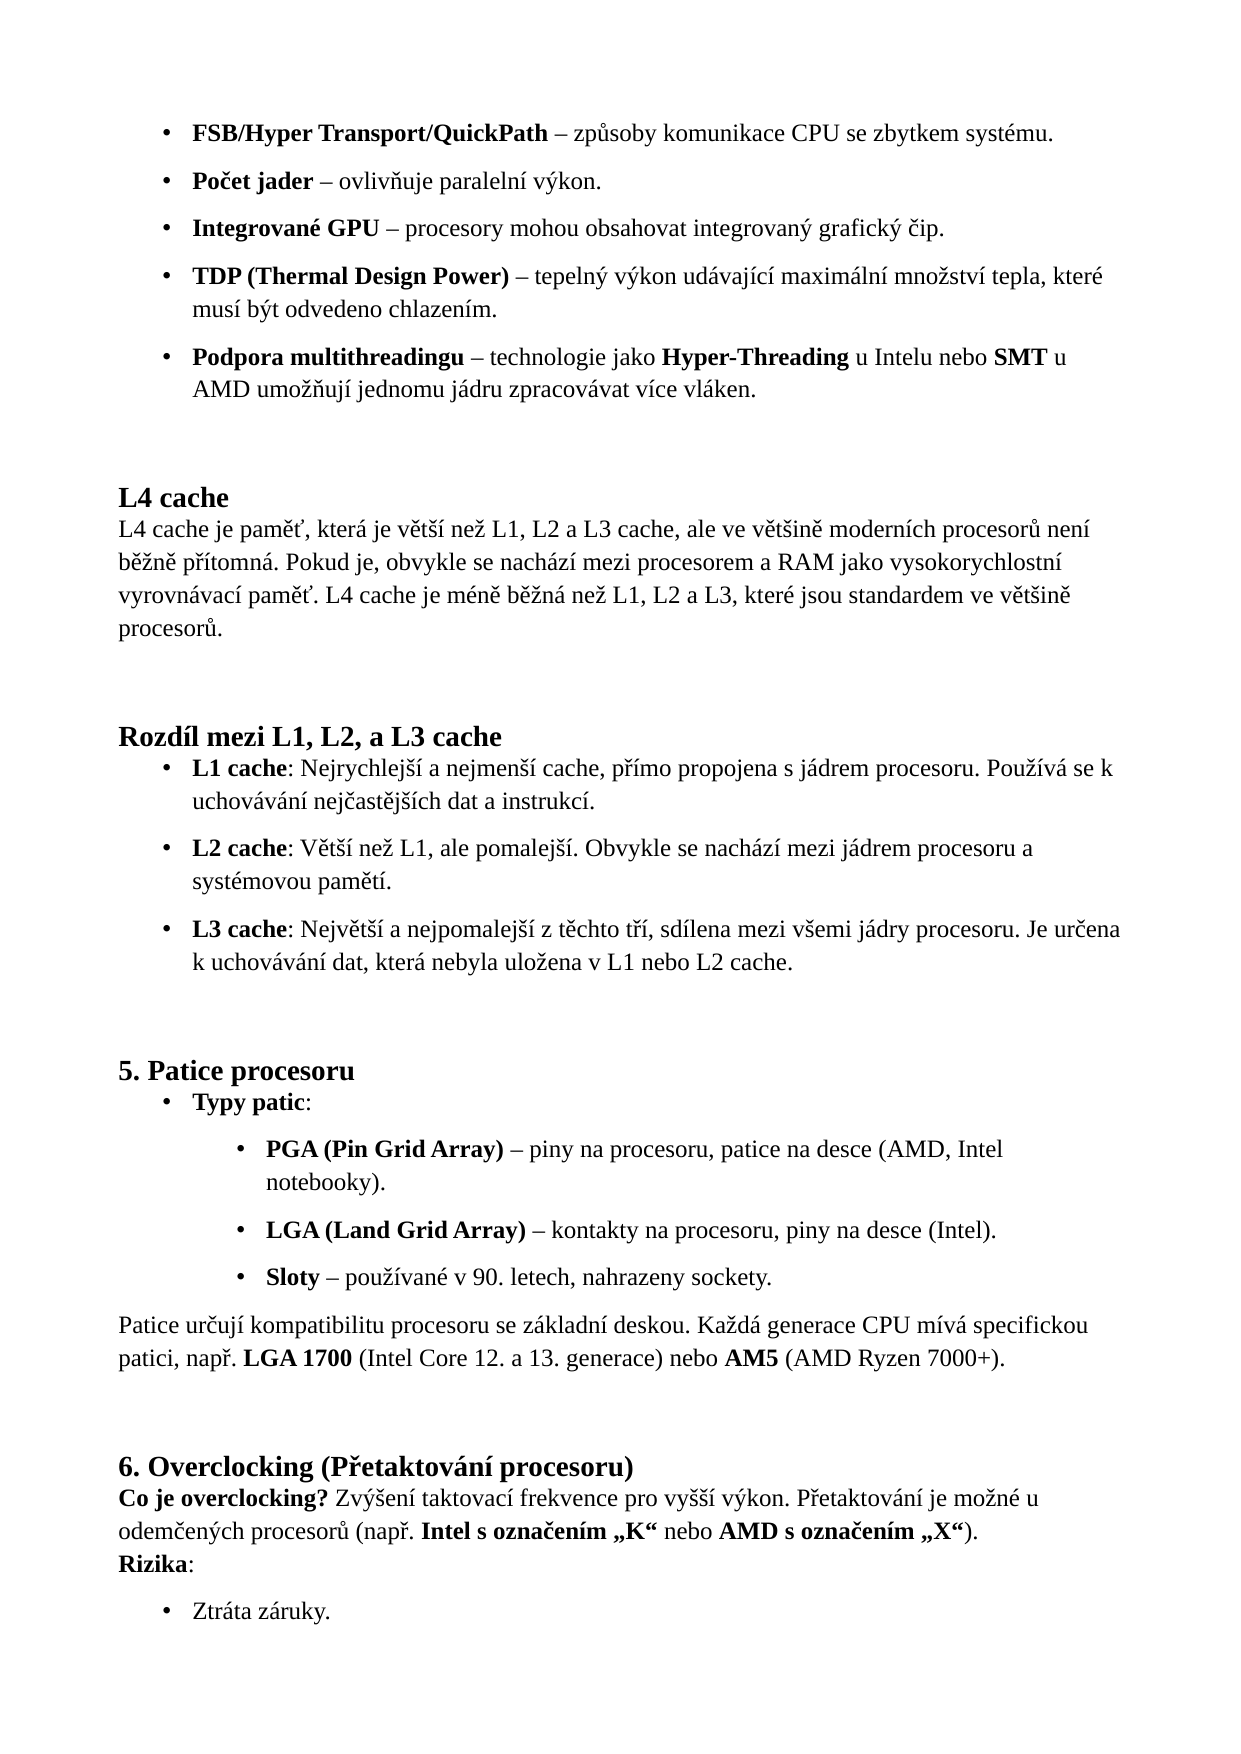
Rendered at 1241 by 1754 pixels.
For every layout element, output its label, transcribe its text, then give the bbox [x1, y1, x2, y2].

list Počet jader – ovlivňuje paralelní výkon. [162, 166, 1122, 194]
list L2 cache: Větší než L1, ale pomalejší. Obvykle se nachází mezi jádrem procesoru a systémovou pamětí. [162, 833, 1122, 895]
subtitle 6. Overclocking (Přetaktování procesoru) [118, 1449, 1122, 1483]
list Ztráta záruky. [162, 1596, 1122, 1625]
text L4 cache je paměť, která je větší než L1, L2 a L3 cache, ale ve většině moderních procesorů není běžně přítomná. Pokud je, obvykle se nachází mezi procesorem a RAM jako vysokorychlostní vyrovnávací paměť. L4 cache je méně běžná než L1, L2 a L3, které jsou standardem ve většině procesorů. [118, 514, 1122, 642]
list PGA (Pin Grid Array) – piny na procesoru, patice na desce (AMD, Intel notebooky). [236, 1134, 1122, 1196]
list Integrované GPU – procesory mohou obsahovat integrovaný grafický čip. [162, 213, 1122, 242]
list Sloty – používané v 90. letech, nahrazeny sockety. [236, 1262, 1122, 1291]
subtitle L4 cache [118, 481, 1122, 514]
subtitle Rozdíl mezi L1, L2, a L3 cache [118, 719, 1122, 753]
list Typy patic: [162, 1087, 1122, 1115]
subtitle 5. Patice procesoru [118, 1053, 1122, 1087]
list L1 cache: Nejrychlejší a nejmenší cache, přímo propojena s jádrem procesoru. Používá se k uchovávání nejčastějších dat a instrukcí. [162, 753, 1122, 814]
text Co je overclocking? Zvýšení taktovací frekvence pro vyšší výkon. Přetaktování je možné u odemčených procesorů (např. Intel s označením „K“ nebo AMD s označením „X“). Rizika: [118, 1483, 1122, 1577]
list TDP (Thermal Design Power) – tepelný výkon udávající maximální množství tepla, které musí být odvedeno chlazením. [162, 261, 1122, 323]
list FSB/Hyper Transport/QuickPath – způsoby komunikace CPU se zbytkem systému. [162, 118, 1122, 147]
list Podpora multithreadingu – technologie jako Hyper-Threading u Intelu nebo SMT u AMD umožňují jednomu jádru zpracovávat více vláken. [162, 342, 1122, 403]
list L3 cache: Největší a nejpomalejší z těchto tří, sdílena mezi všemi jádry procesoru. Je určena k uchovávání dat, která nebyla uložena v L1 nebo L2 cache. [162, 914, 1122, 976]
text Patice určují kompatibilitu procesoru se základní deskou. Každá generace CPU mívá specifickou patici, např. LGA 1700 (Intel Core 12. a 13. generace) nebo AM5 (AMD Ryzen 7000+). [118, 1310, 1122, 1372]
list LGA (Land Grid Array) – kontakty na procesoru, piny na desce (Intel). [236, 1215, 1122, 1244]
